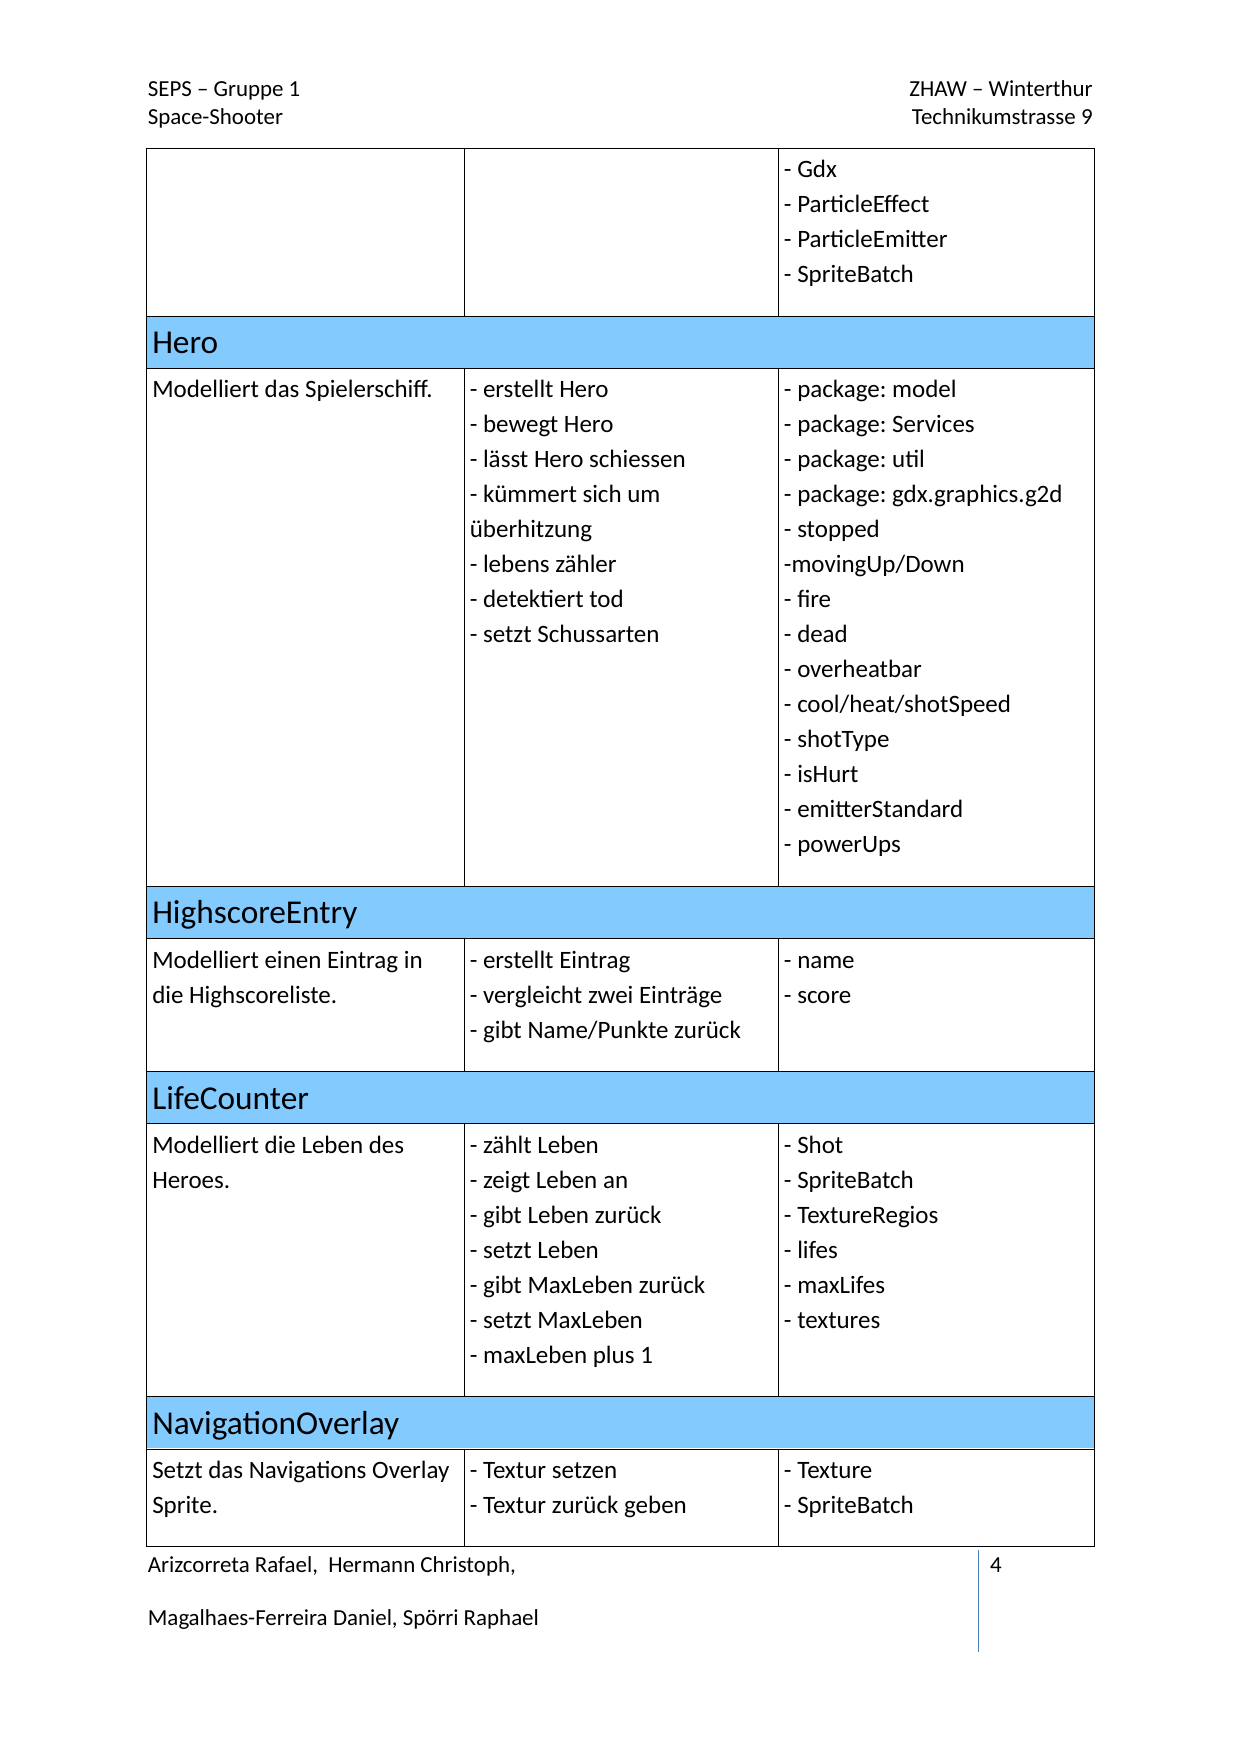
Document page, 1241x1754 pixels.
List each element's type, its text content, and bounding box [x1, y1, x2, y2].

table_cell [147, 149, 464, 316]
table_cell - package: model - package: Services - package: util - package: gdx.graphics.g2d - stopped -movingUp/Down - fire - dead - overheatbar - cool/heat/shotSpeed - shotType - isHurt - emitterStandard - powerUps [779, 369, 1094, 886]
table_cell - Textur setzen - Textur zurück geben [465, 1450, 778, 1546]
table_cell Hero [147, 317, 1094, 368]
table_cell Setzt das Navigations Overlay Sprite. [147, 1450, 464, 1546]
table_cell - Texture - SpriteBatch [779, 1450, 1094, 1546]
table_cell - erstellt Eintrag - vergleicht zwei Einträge - gibt Name/Punkte zurück [465, 939, 778, 1071]
table_cell NavigationOverlay [147, 1397, 1094, 1448]
table_cell Modelliert das Spielerschiff. [147, 369, 464, 886]
table_cell HighscoreEntry [147, 887, 1094, 938]
table_cell - Gdx - ParticleEffect - ParticleEmitter - SpriteBatch [779, 149, 1094, 316]
table_cell - name - score [779, 939, 1094, 1071]
table_cell - erstellt Hero - bewegt Hero - lässt Hero schiessen - kümmert sich um überhitzung - lebens zähler - detektiert tod - setzt Schussarten [465, 369, 778, 886]
table_cell - Shot - SpriteBatch - TextureRegios - lifes - maxLifes - textures [779, 1124, 1094, 1396]
table_cell LifeCounter [147, 1072, 1094, 1123]
table_cell - zählt Leben - zeigt Leben an - gibt Leben zurück - setzt Leben - gibt MaxLeben zurück - setzt MaxLeben - maxLeben plus 1 [465, 1124, 778, 1396]
table_cell Modelliert die Leben des Heroes. [147, 1124, 464, 1396]
table_cell [465, 149, 778, 316]
table_cell Modelliert einen Eintrag in die Highscoreliste. [147, 939, 464, 1071]
